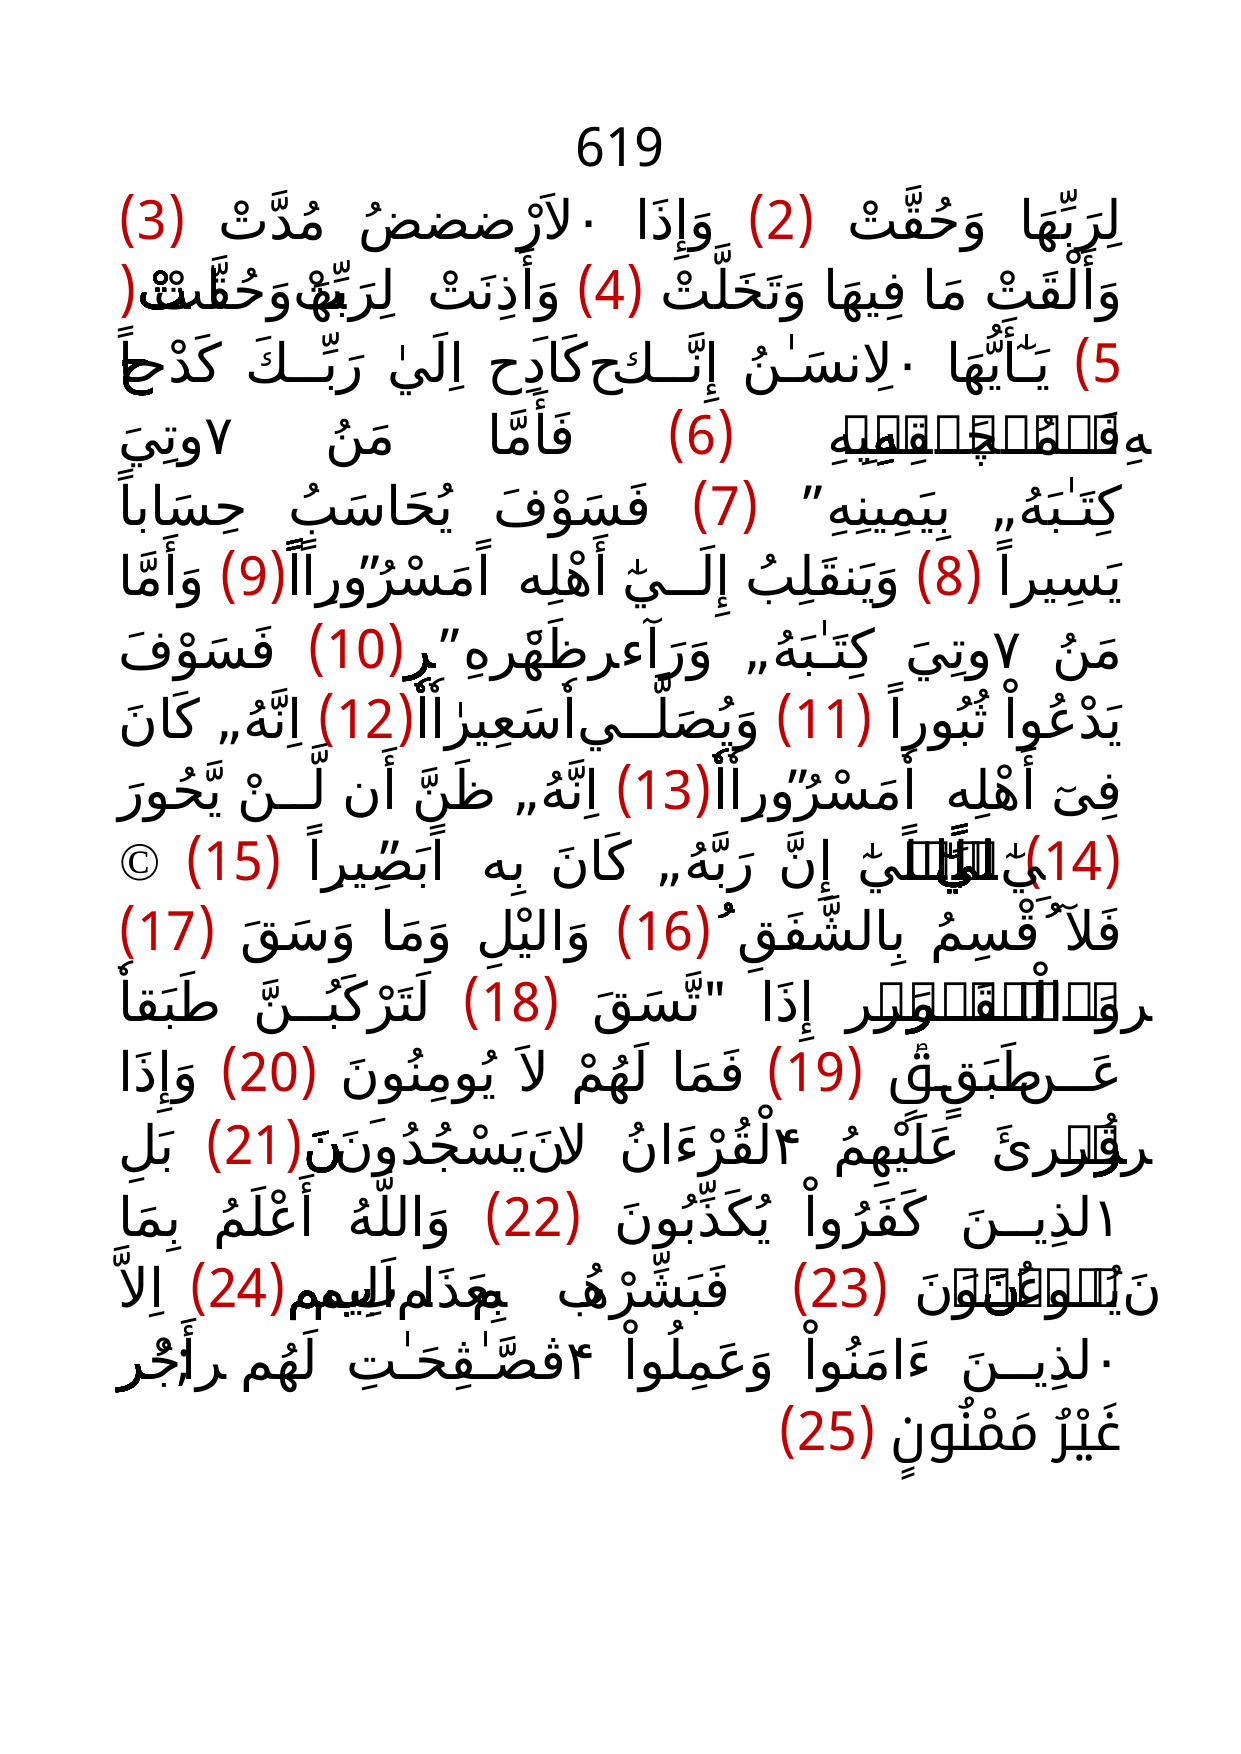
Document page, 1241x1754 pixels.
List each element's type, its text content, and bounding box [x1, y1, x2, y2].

text لِرَبِّهَا وَحُقَّتْ (2) وَإِذَا ۰لاَرْضضضُ مُدَّتْ (3) وَأَلْقَتْ مَا فِيهَا وَتَخَلَّتْ (4) وَأَذِنَتْ لِرَبِّهَا وَحُقَّتْؐ (5) يَـٰٓأَيُّهَا ۰لِانسَـٰنُ إِنَّــكَ كَادِح٘ اِلَيٰ رَبِّــكَ كَدْحاً فَمُچَقِيهِؐ (6) فَأَمَّا مَنُ ۷وتِيَ كِتَـٰبَهُ„ بِيَمِينِهِ” (7) فَسَوْفَ يُحَاسَبُ حِسَاباً يَسِيراً (8) وَيَنقَلِبُ إِلَــيٰٓ أَهْلِهِ” مَسْرُوراًؐ (9) وَأَمَّا مَنُ ۷وتِيَ كِتَـٰبَهُ„ وَرَآءَ ظَهْرۣهِ” (10) فَسَوْفَ يَدْعُواْ ثُبُوراً (11) وَيُصَلَّــيٰ سَعِيراٗؐ (12) اِنَّهُ„ كَانَ فِىٓ أَهْلِهِ” مَسْرُوراٗؐ (13) اِنَّهُ„ ظَنَّ أَن لَّــنْ يَّحُورَ (14) بَلۭيٰٓؐ إِنَّ رَبَّهُ„ كَانَ بِهِ” بَصِيراًؐ (15) © فَلآَ ٱُقْسِمُ بِالشَّفَقِ (16) وَاليْلِ وَمَا وَسَقَ (17) وَالْقَمَرۣ إِذَا "تَّسَقَ (18) لَتَرْكَبُــنَّ طَبَقاٗ عَــن طَبَقٍؐ (19) فَمَا لَهُمْ لاَ يُومِنُونَ (20) وَإِذَا قُرۣىَٔ عَلَيْهِمُ ۴لْقُرْءَانُ لاَ يَسْجُدُونَؐ (21) بَلِ ۱لذِيــنَ كَفَرُواْ يُكَذِّبُونَ (22) وَاللَّهُ أَعْلَمُ بِمَا يُوعُونَؐ (23) فَبَشِّرْهُم بِعَذَابٖ اَلِيمٖؐ (24) اِلاَّ ۰لذِيــنَ ءَامَنُواْ وَعَمِلُواْ ۴ڤصَّـٰڤِحَـٰتِ لَهُمُ; أَجْر٘ غَيْرُ مَمْنُونٍ (25) [118, 189, 1122, 1472]
text 619 [118, 118, 1122, 189]
